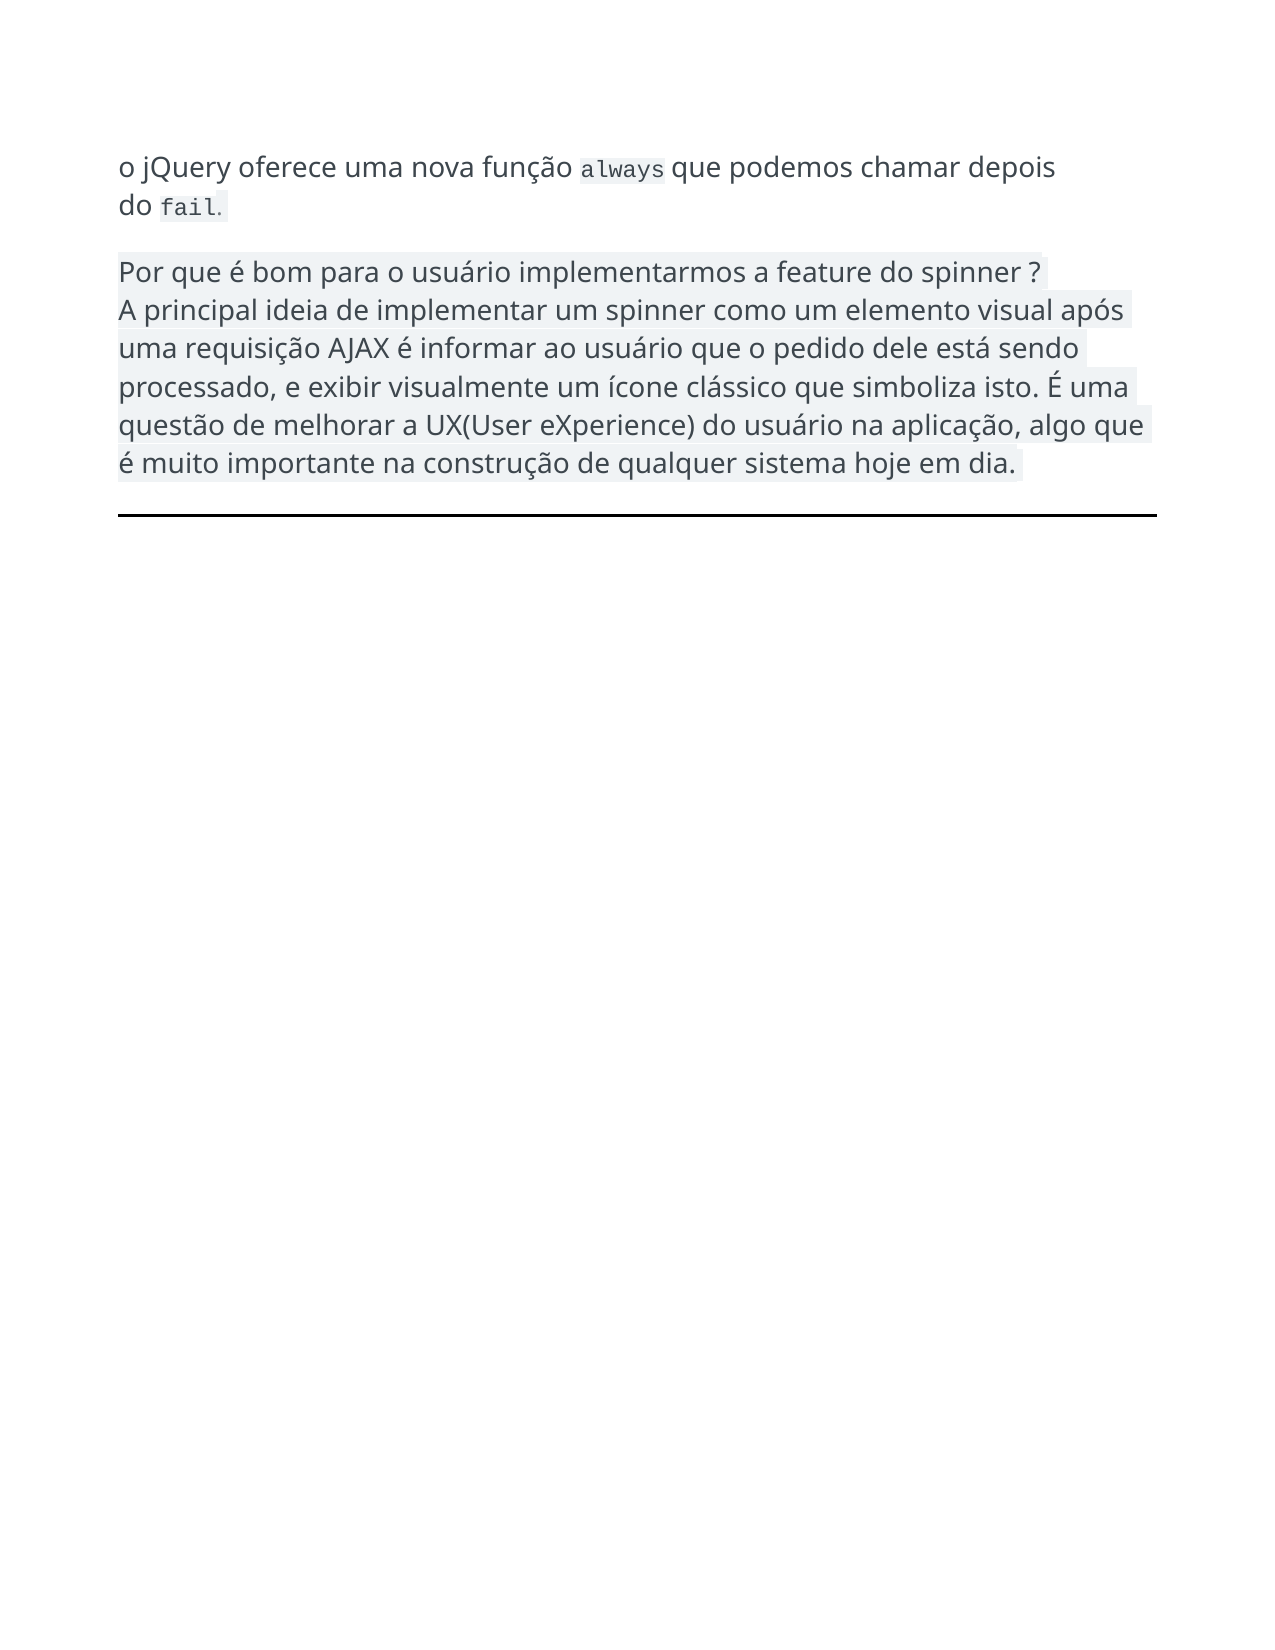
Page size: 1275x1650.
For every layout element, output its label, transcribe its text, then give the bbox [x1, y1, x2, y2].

text o jQuery oferece uma nova função always que podemos chamar depois do fail. [118, 147, 1157, 223]
text Por que é bom para o usuário implementarmos a feature do spinner ? [118, 252, 1157, 290]
text A principal ideia de implementar um spinner como um elemento visual após uma requisição AJAX é informar ao usuário que o pedido dele está sendo processado, e exibir visualmente um ícone clássico que simboliza isto. É uma questão de melhorar a UX(User eXperience) do usuário na aplicação, algo que é muito importante na construção de qualquer sistema hoje em dia. [118, 290, 1157, 482]
